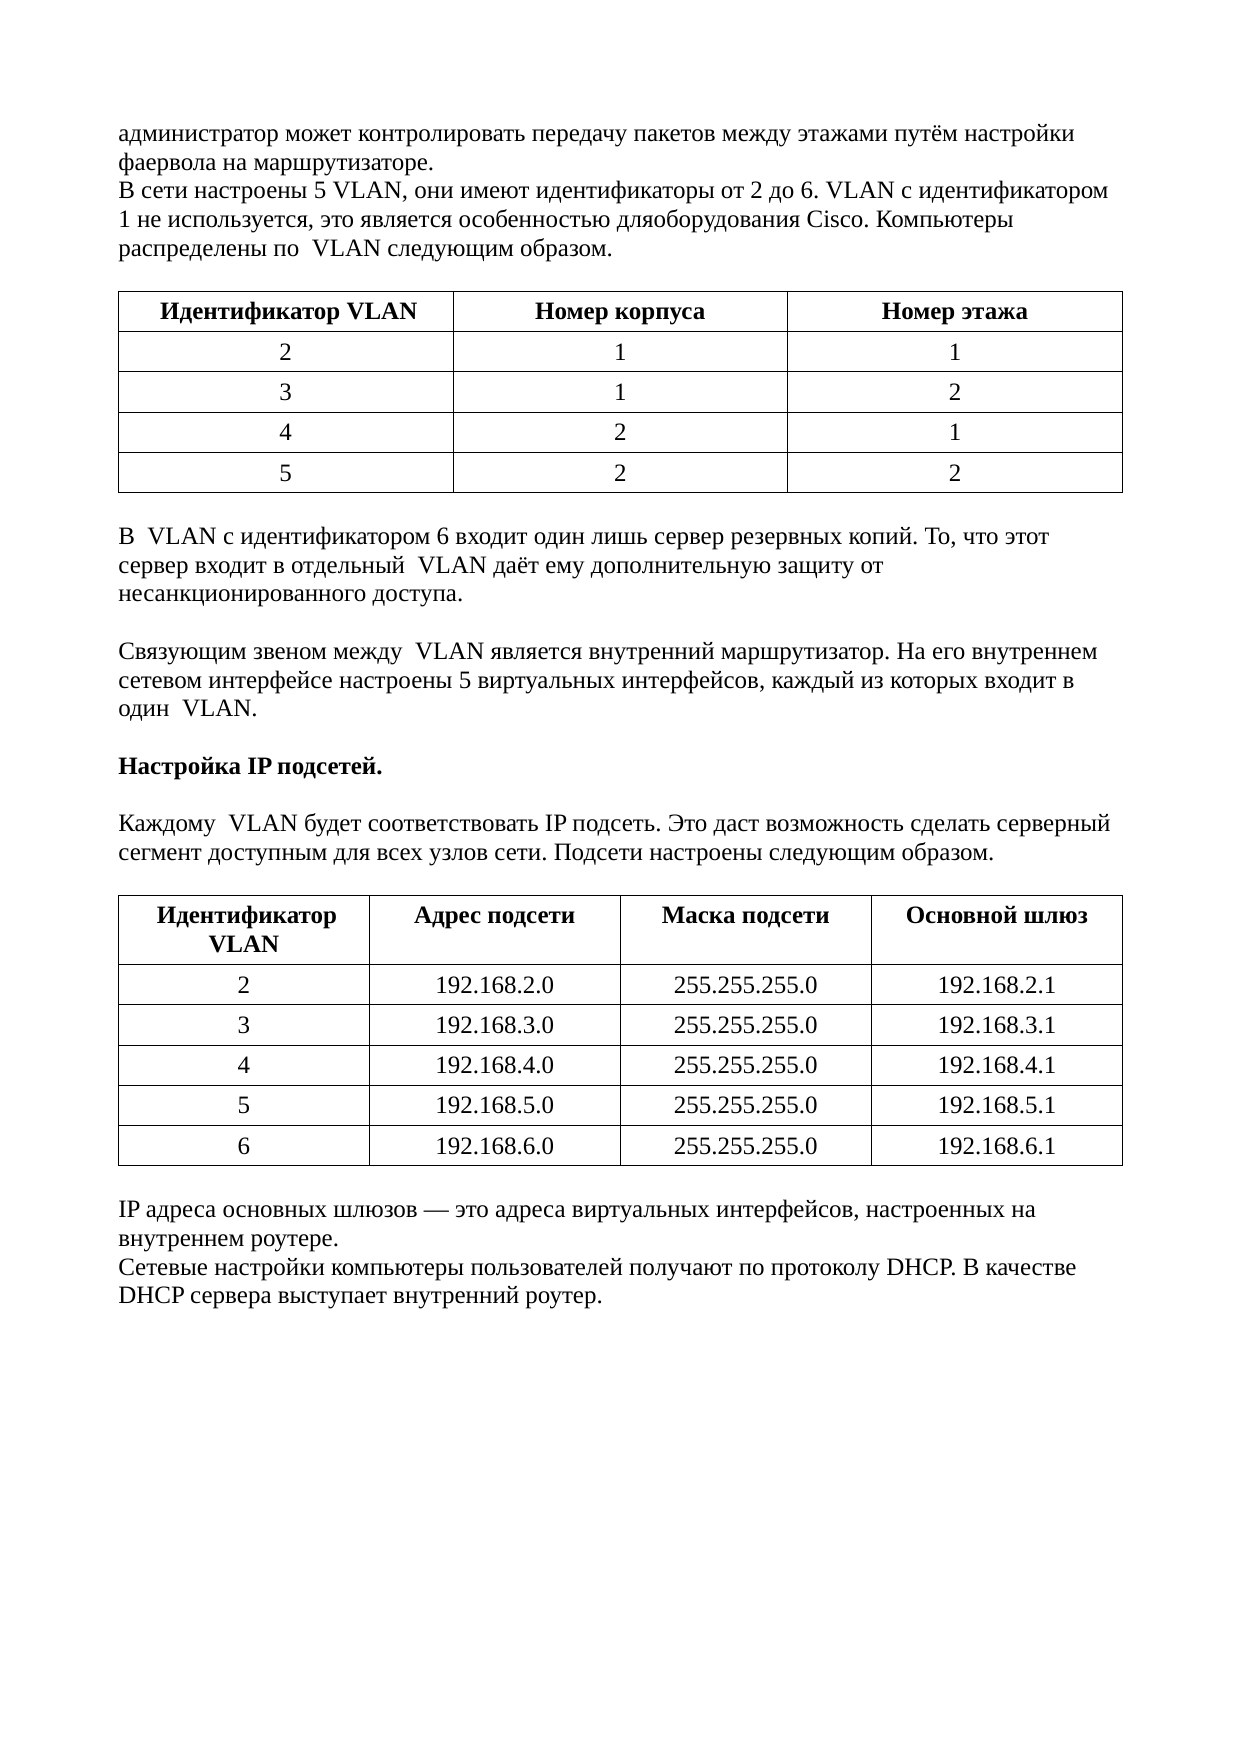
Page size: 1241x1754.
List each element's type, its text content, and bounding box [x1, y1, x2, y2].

text В сети настроены 5 VLAN, они имеют идентификаторы от 2 до 6. VLAN с идентификатором 1 не используется, это является особенностью дляоборудования Cisco. Компьютеры распределены по VLAN следующим образом. [118, 176, 1122, 262]
table_cell 192.168.6.0 [370, 1126, 620, 1165]
table_cell 2 [454, 453, 787, 492]
table_cell 192.168.4.1 [872, 1046, 1122, 1085]
table_cell 4 [119, 1046, 369, 1085]
table_cell 1 [788, 332, 1122, 371]
table_cell 192.168.2.0 [370, 965, 620, 1004]
table_header Идентификатор VLAN [119, 292, 453, 331]
table_header Основной шлюз [872, 896, 1122, 964]
table_cell 1 [454, 372, 787, 412]
table_cell 192.168.5.1 [872, 1086, 1122, 1125]
table_header Адрес подсети [370, 896, 620, 964]
table_cell 255.255.255.0 [621, 1126, 871, 1165]
table_cell 192.168.4.0 [370, 1046, 620, 1085]
table_cell 4 [119, 413, 453, 452]
table_header Номер этажа [788, 292, 1122, 331]
table_cell 255.255.255.0 [621, 1005, 871, 1044]
table_cell 192.168.3.1 [872, 1005, 1122, 1044]
table_cell 2 [454, 413, 787, 452]
table_cell 6 [119, 1126, 369, 1165]
table_header Номер корпуса [454, 292, 787, 331]
table_cell 3 [119, 1005, 369, 1044]
text Связующим звеном между VLAN является внутренний маршрутизатор. На его внутреннем сетевом интерфейсе настроены 5 виртуальных интерфейсов, каждый из которых входит в один VLAN. [118, 636, 1122, 722]
table_cell 2 [119, 965, 369, 1004]
table_cell 2 [119, 332, 453, 371]
table_cell 192.168.2.1 [872, 965, 1122, 1004]
table_cell 2 [788, 372, 1122, 412]
table_cell 192.168.3.0 [370, 1005, 620, 1044]
table_cell 2 [788, 453, 1122, 492]
table_cell 5 [119, 1086, 369, 1125]
text Сетевые настройки компьютеры пользователей получают по протоколу DHCP. В качестве DHCP сервера выступает внутренний роутер. [118, 1252, 1122, 1309]
text В VLAN с идентификатором 6 входит один лишь сервер резервных копий. То, что этот сервер входит в отдельный VLAN даёт ему дополнительную защиту от несанкционированного доступа. [118, 521, 1122, 607]
table_cell 5 [119, 453, 453, 492]
text администратор может контролировать передачу пакетов между этажами путём настройки фаервола на маршрутизаторе. [118, 118, 1122, 176]
table_cell 255.255.255.0 [621, 1086, 871, 1125]
text Настройка IP подсетей. [118, 751, 1122, 780]
table_cell 255.255.255.0 [621, 1046, 871, 1085]
table_cell 1 [454, 332, 787, 371]
table_cell 1 [788, 413, 1122, 452]
table_cell 192.168.5.0 [370, 1086, 620, 1125]
text IP адреса основных шлюзов — это адреса виртуальных интерфейсов, настроенных на внутреннем роутере. [118, 1194, 1122, 1252]
text Каждому VLAN будет соответствовать IP подсеть. Это даст возможность сделать серверный сегмент доступным для всех узлов сети. Подсети настроены следующим образом. [118, 808, 1122, 866]
table_cell 255.255.255.0 [621, 965, 871, 1004]
table_header Идентификатор VLAN [119, 896, 369, 964]
table_header Маска подсети [621, 896, 871, 964]
table_cell 3 [119, 372, 453, 412]
table_cell 192.168.6.1 [872, 1126, 1122, 1165]
